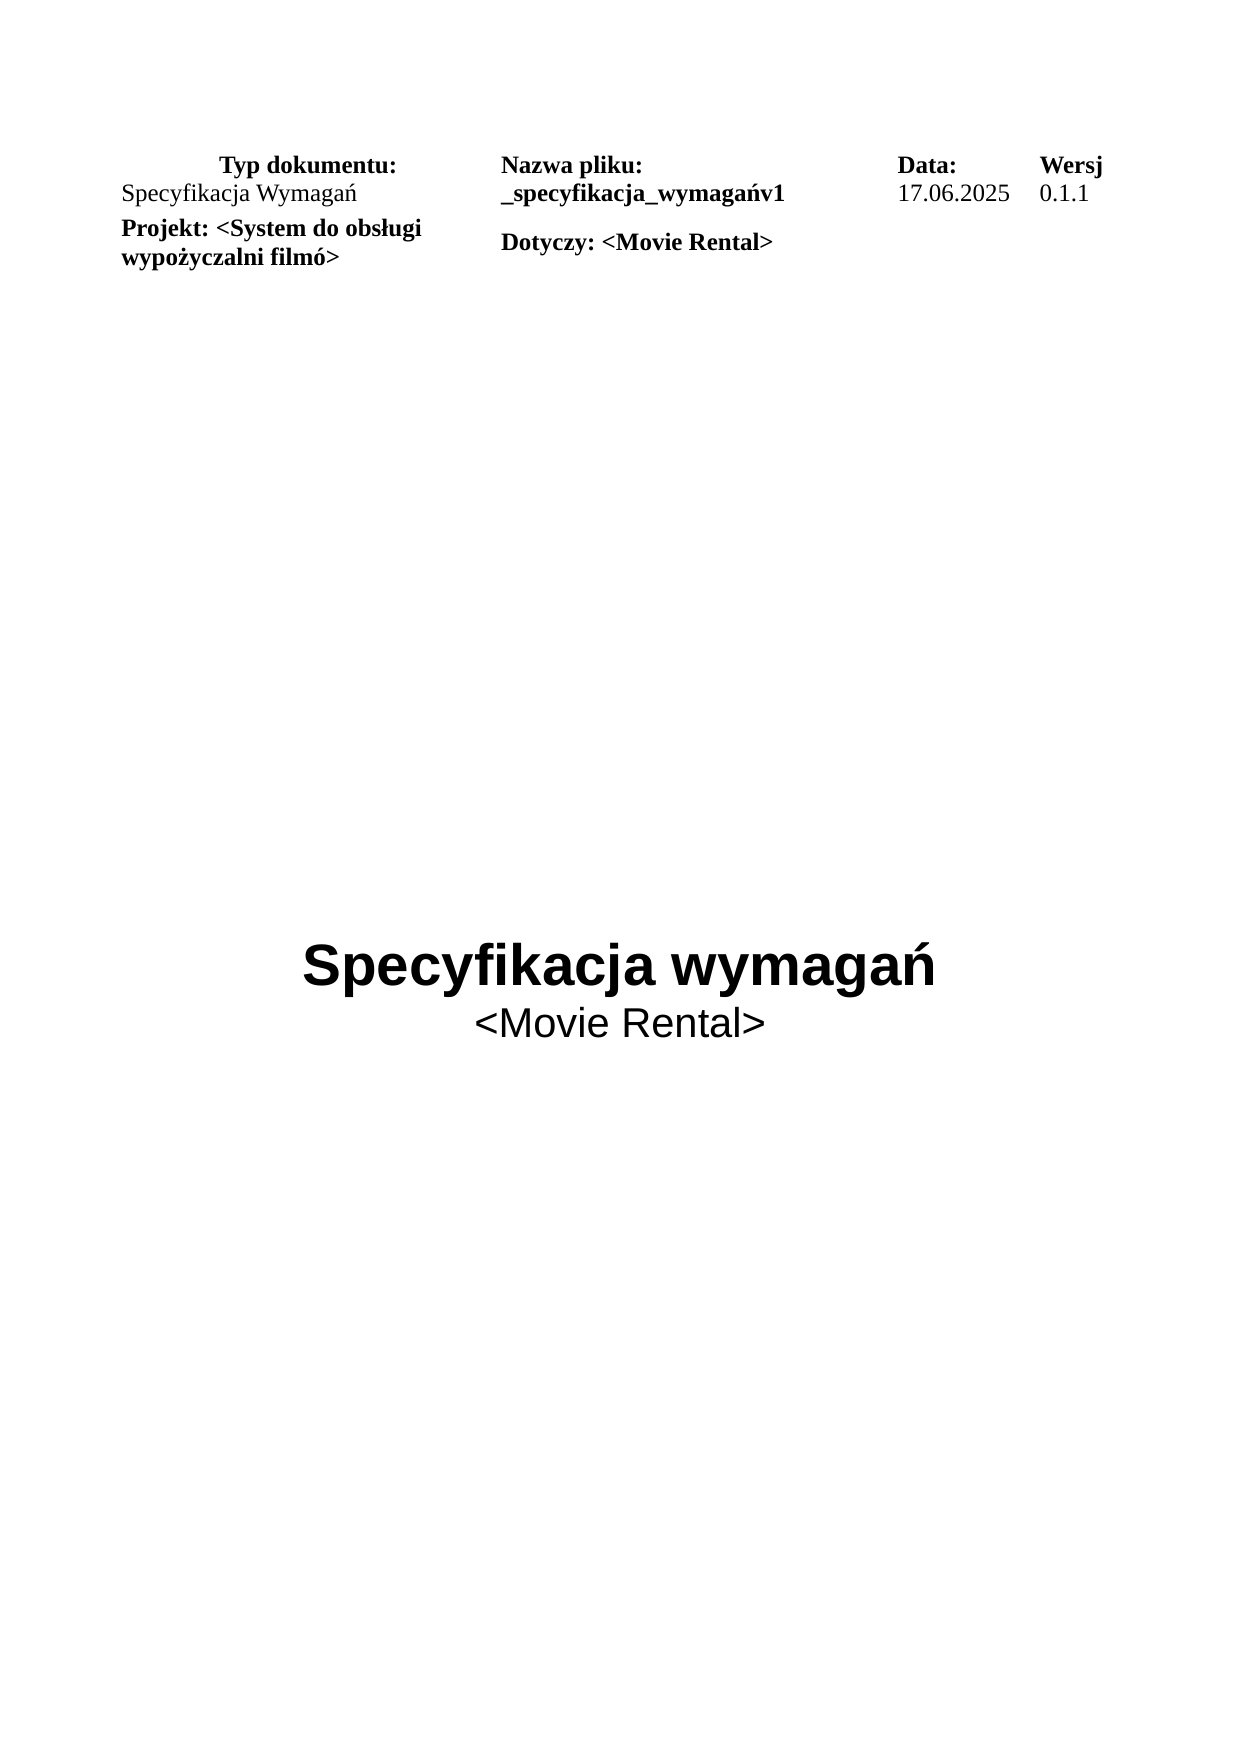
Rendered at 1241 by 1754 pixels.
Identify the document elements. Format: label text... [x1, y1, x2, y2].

table_header Nazwa pliku: _specyfikacja_wymagańv1 [498, 147, 894, 210]
table_cell Projekt: <System do obsługi wypożyczalni filmó> [118, 210, 498, 273]
table_header Wersj 0.1.1 [1036, 147, 1122, 210]
title Specyfikacja wymagań <Movie Rental> [118, 931, 1122, 1046]
table_header Typ dokumentu: Specyfikacja Wymagań [118, 147, 498, 210]
table_cell Dotyczy: <Movie Rental> [498, 210, 1122, 273]
table_header Data: 17.06.2025 [895, 147, 1036, 210]
